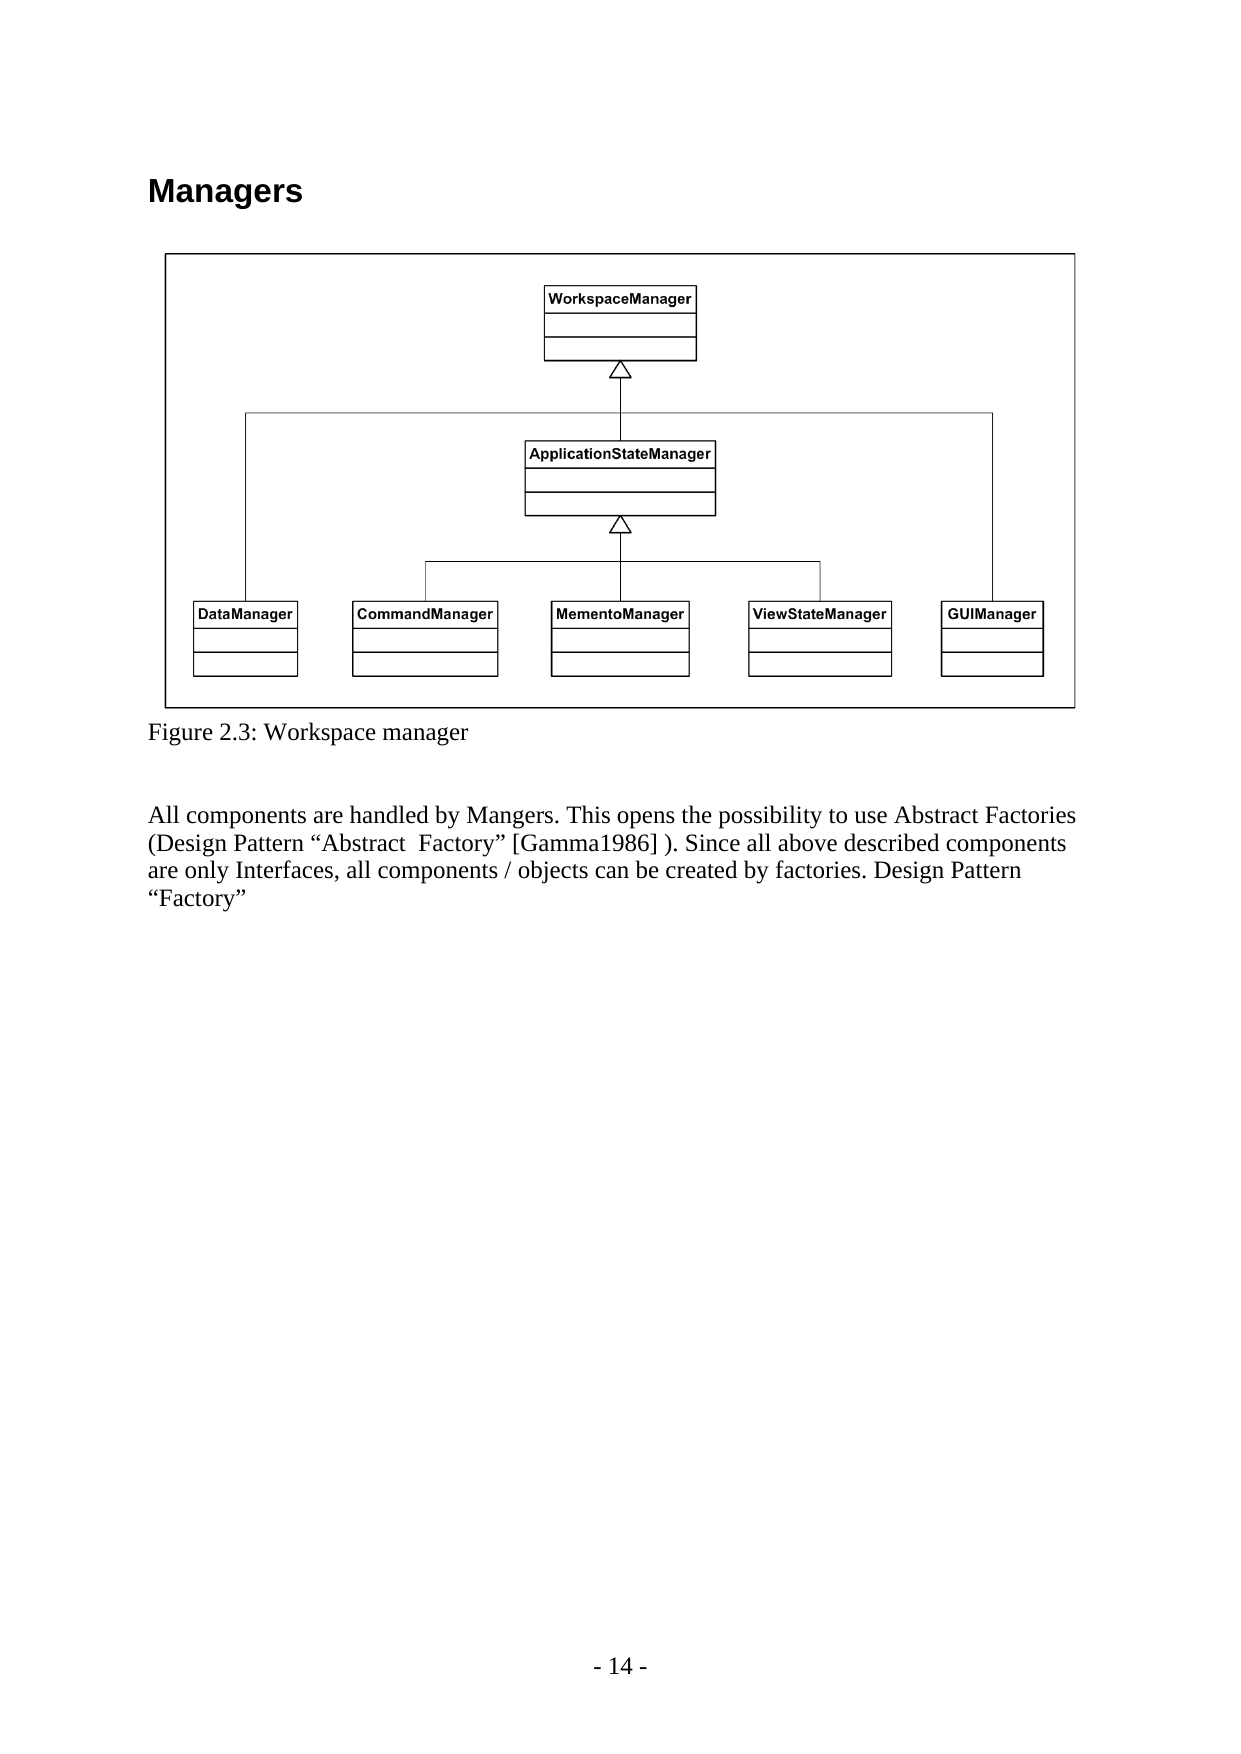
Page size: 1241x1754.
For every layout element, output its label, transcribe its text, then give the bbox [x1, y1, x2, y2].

picture [164, 253, 1076, 709]
subtitle Managers [148, 173, 1092, 210]
text Figure 2.3: Workspace manager [148, 718, 1092, 746]
text All components are handled by Mangers. This opens the possibility to use Abstract Factories (Design Pattern “Abstract Factory” [Gamma1986] ). Since all above described components are only Interfaces, all components / objects can be created by factories. Design Pattern “Factory” [148, 801, 1092, 912]
